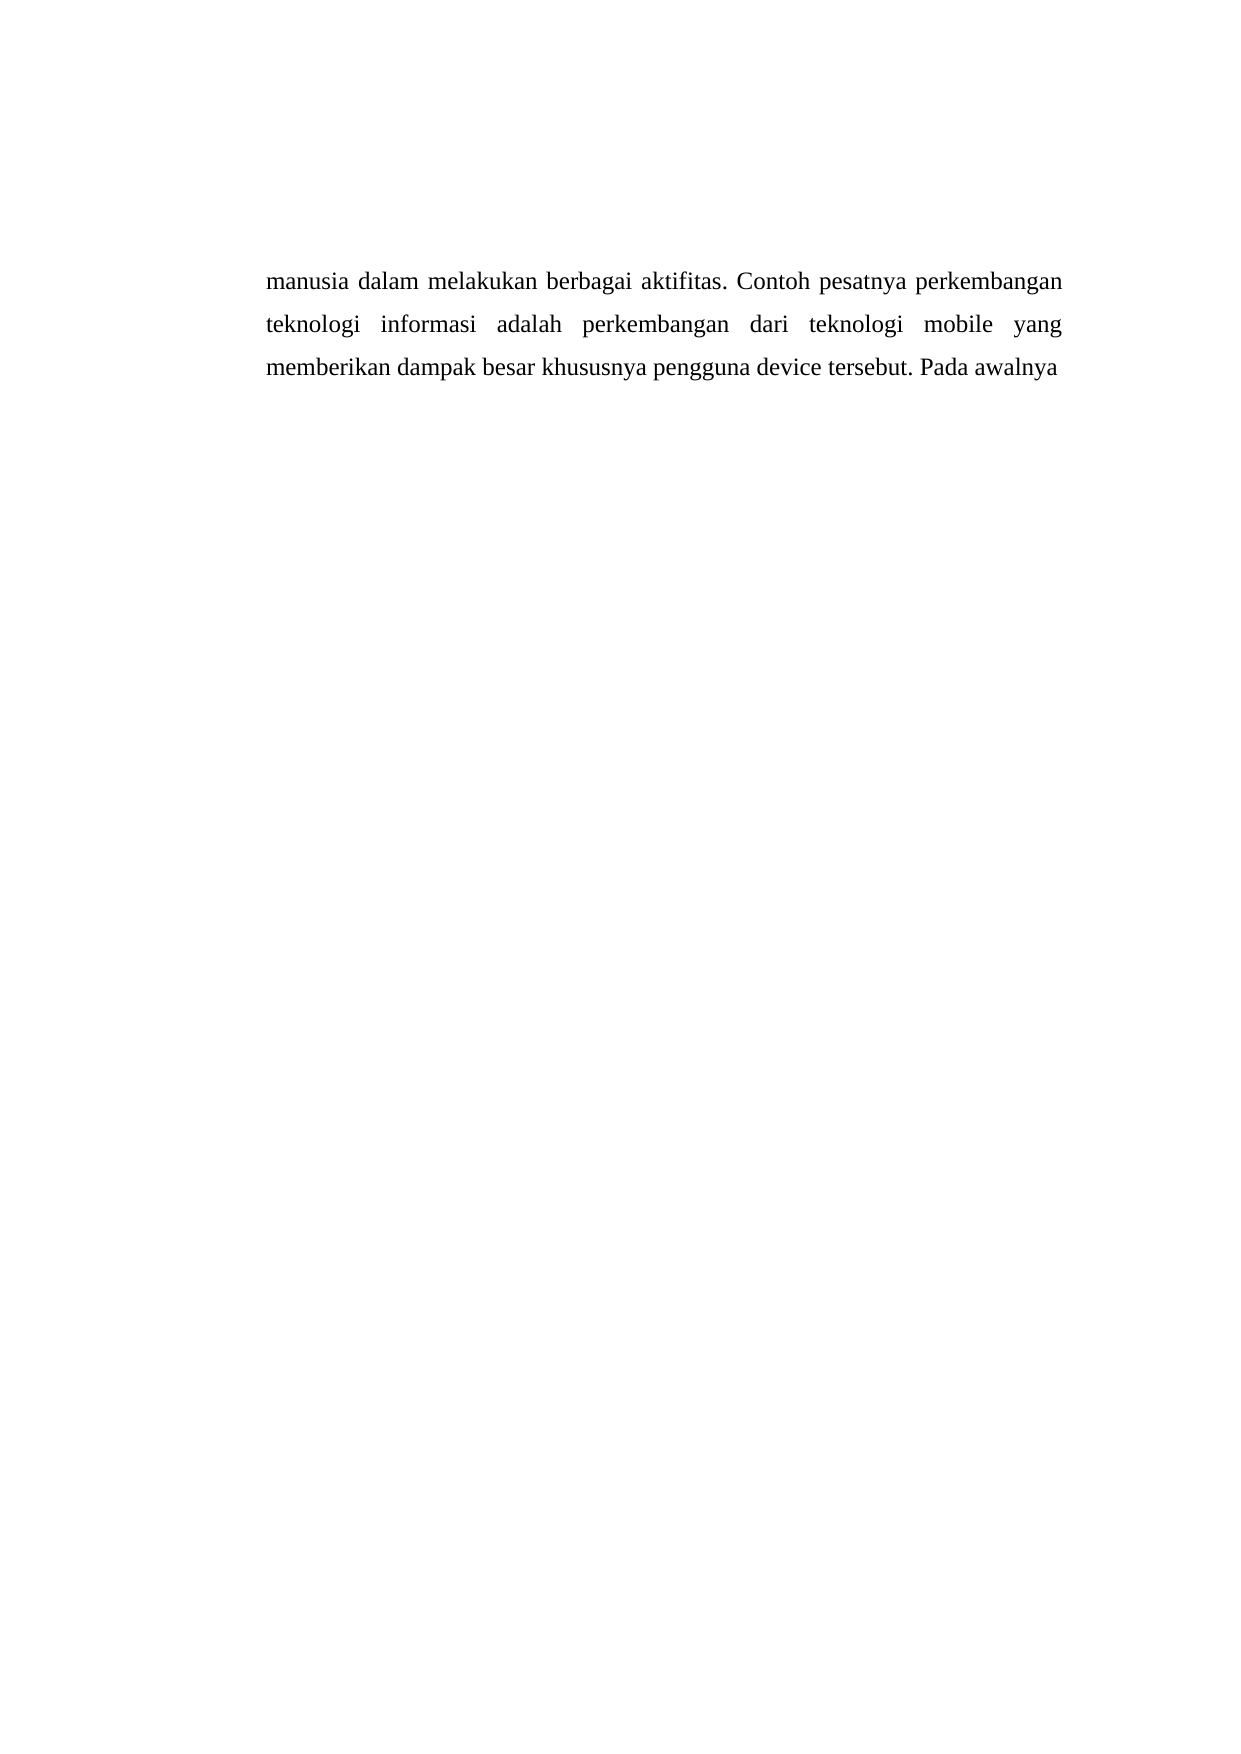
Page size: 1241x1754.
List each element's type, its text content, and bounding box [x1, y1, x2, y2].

text manusia dalam melakukan berbagai aktifitas. Contoh pesatnya perkembangan teknologi informasi adalah perkembangan dari teknologi mobile yang memberikan dampak besar khususnya pengguna device tersebut. Pada awalnya [266, 266, 1063, 381]
